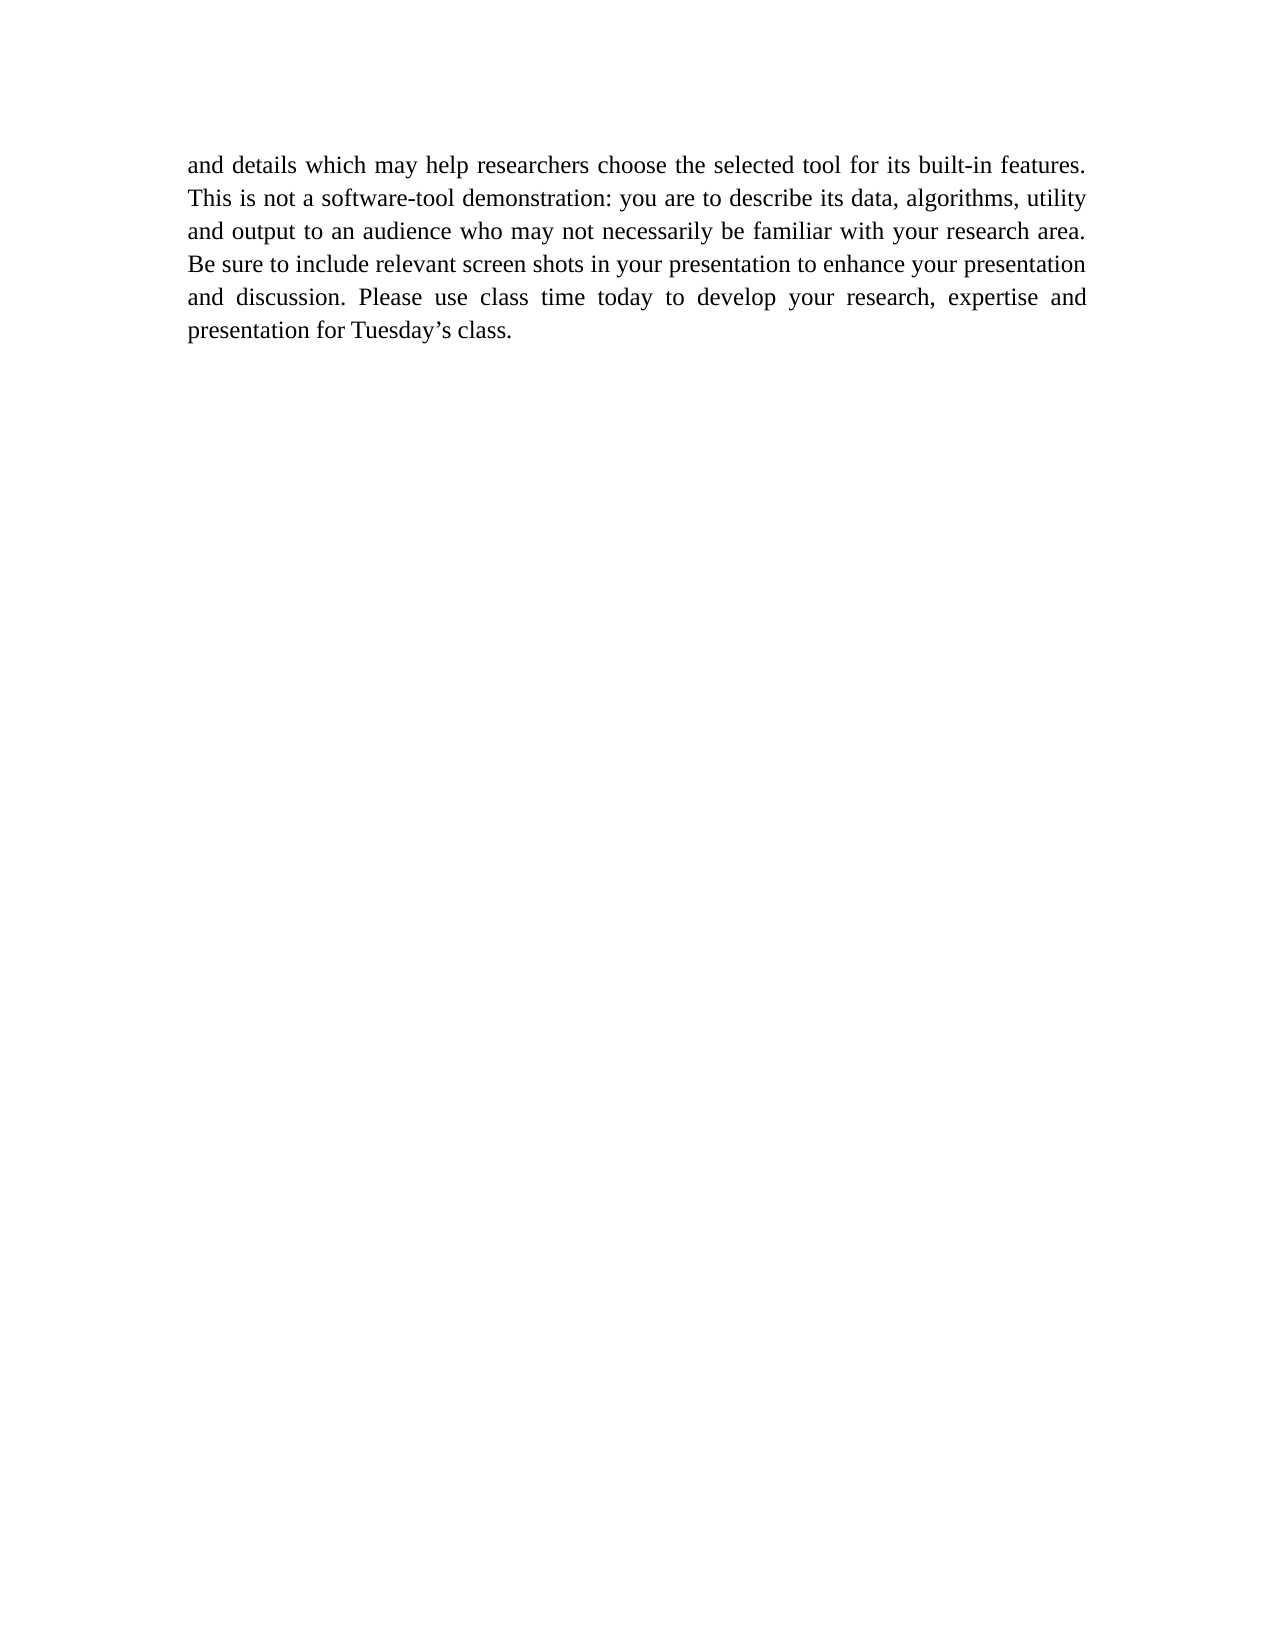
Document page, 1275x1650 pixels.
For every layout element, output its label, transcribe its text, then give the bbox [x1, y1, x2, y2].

text and details which may help researchers choose the selected tool for its built-in features. This is not a software-tool demonstration: you are to describe its data, algorithms, utility and output to an audience who may not necessarily be familiar with your research area. Be sure to include relevant screen shots in your presentation to enhance your presentation and discussion. Please use class time today to develop your research, expertise and presentation for Tuesday’s class. [187, 150, 1087, 344]
